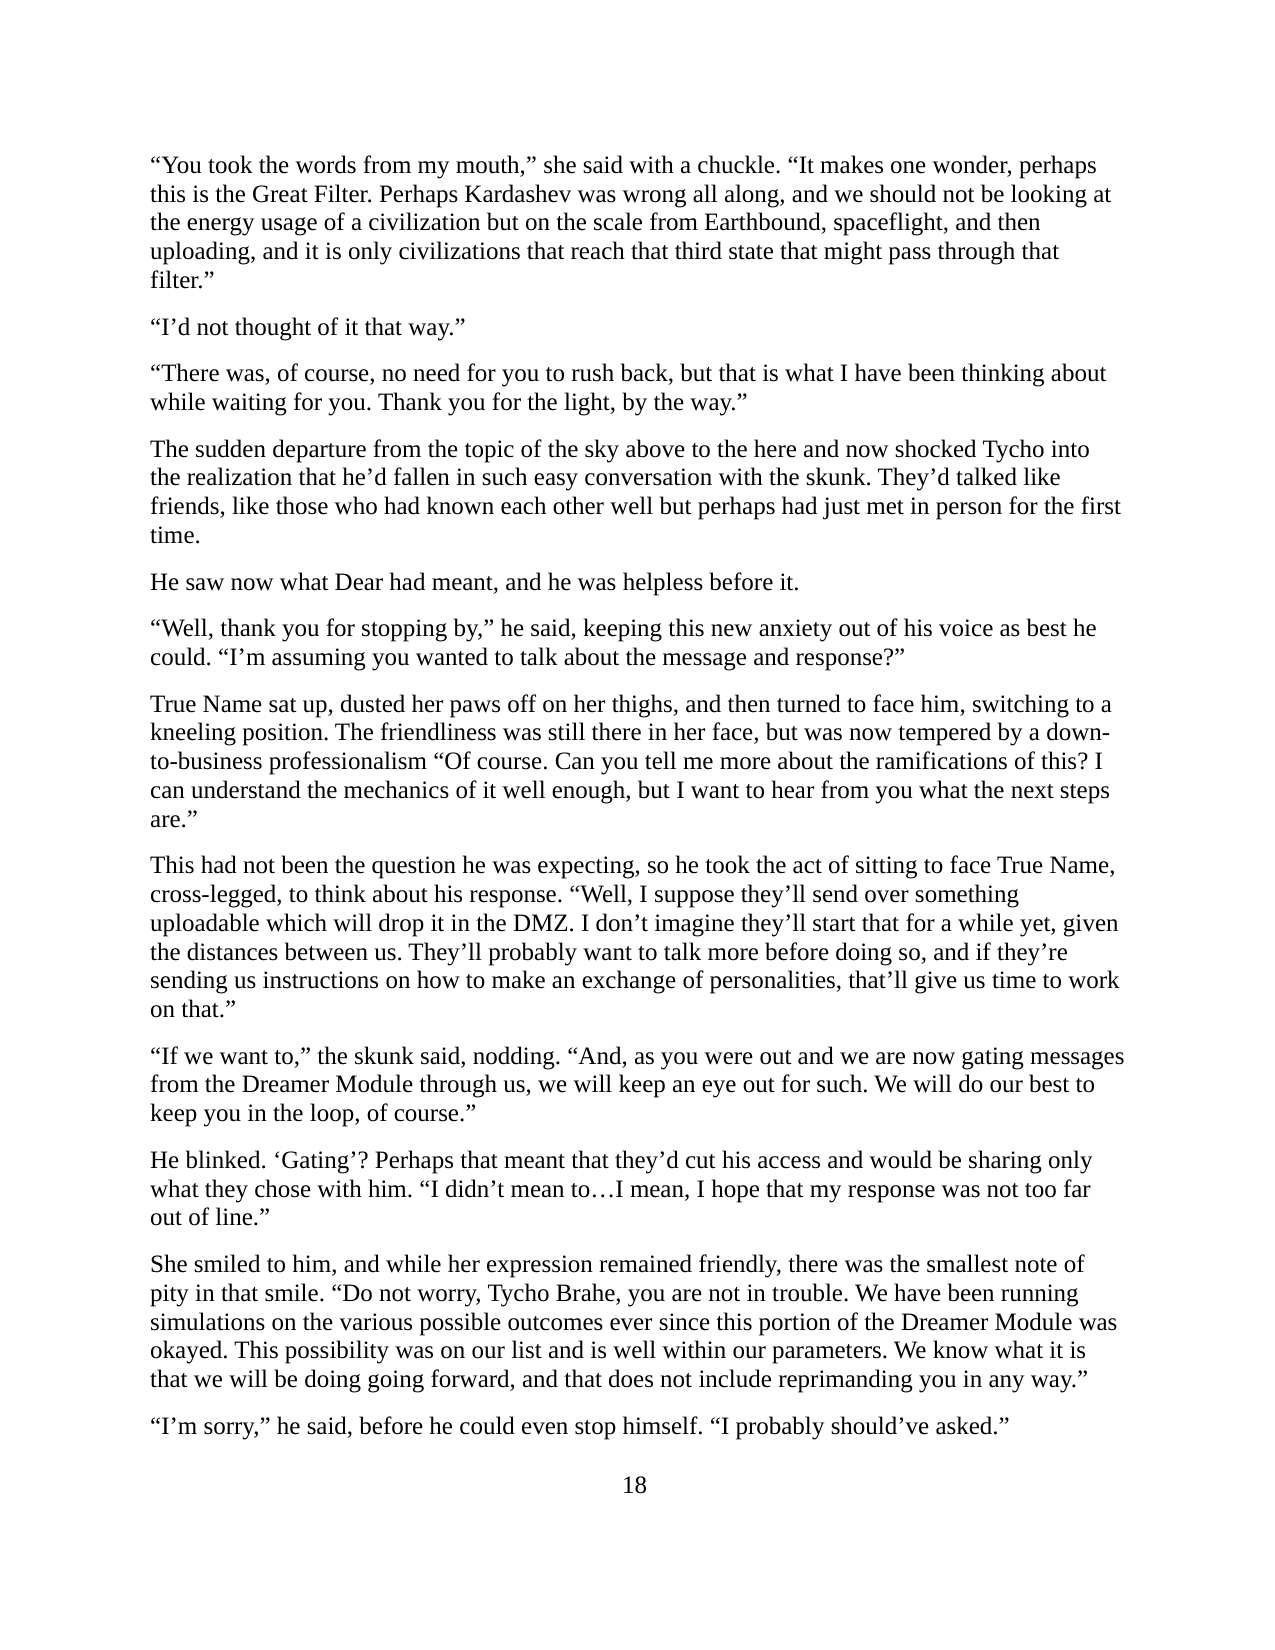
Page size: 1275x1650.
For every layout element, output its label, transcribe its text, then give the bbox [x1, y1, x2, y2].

text “There was, of course, no need for you to rush back, but that is what I have been thinking about while waiting for you. Thank you for the light, by the way.” [150, 358, 1125, 416]
text “I’m sorry,” he said, before he could even stop himself. “I probably should’ve asked.” [150, 1411, 1125, 1439]
text He saw now what Dear had meant, and he was helpless before it. [150, 567, 1125, 595]
text “If we want to,” the skunk said, nodding. “And, as you were out and we are now gating messages from the Dreamer Module through us, we will keep an eye out for such. We will do our best to keep you in the loop, of course.” [150, 1041, 1125, 1127]
text “I’d not thought of it that way.” [150, 312, 1125, 340]
text “You took the words from my mouth,” she said with a chuckle. “It makes one wonder, perhaps this is the Great Filter. Perhaps Kardashev was wrong all along, and we should not be looking at the energy usage of a civilization but on the scale from Earthbound, spaceflight, and then uploading, and it is only civilizations that reach that third state that might pass through that filter.” [150, 150, 1125, 294]
text “Well, thank you for stopping by,” he said, keeping this new anxiety out of his voice as best he could. “I’m assuming you wanted to talk about the message and response?” [150, 613, 1125, 671]
text He blinked. ‘Gating’? Perhaps that meant that they’d cut his access and would be sharing only what they chose with him. “I didn’t mean to…I mean, I hope that my response was not too far out of line.” [150, 1145, 1125, 1231]
text She smiled to him, and while her expression remained friendly, there was the smallest note of pity in that smile. “Do not worry, Tycho Brahe, you are not in trouble. We have been running simulations on the various possible outcomes ever since this portion of the Dreamer Module was okayed. This possibility was on our list and is well within our parameters. We know what it is that we will be doing going forward, and that does not include reprimanding you in any way.” [150, 1249, 1125, 1393]
text True Name sat up, dusted her paws off on her thighs, and then turned to face him, switching to a kneeling position. The friendliness was still there in her face, but was now tempered by a down-to-business professionalism “Of course. Can you tell me more about the ramifications of this? I can understand the mechanics of it well enough, but I want to hear from you what the next steps are.” [150, 689, 1125, 832]
text The sudden departure from the topic of the sky above to the here and now shocked Tycho into the realization that he’d fallen in such easy conversation with the skunk. They’d talked like friends, like those who had known each other well but perhaps had just met in person for the first time. [150, 434, 1125, 549]
text This had not been the question he was expecting, so he took the act of sitting to face True Name, cross-legged, to think about his response. “Well, I suppose they’ll send over something uploadable which will drop it in the DMZ. I don’t imagine they’ll start that for a while yet, given the distances between us. They’ll probably want to talk more before doing so, and if they’re sending us instructions on how to make an exchange of personalities, that’ll give us time to work on that.” [150, 850, 1125, 1023]
